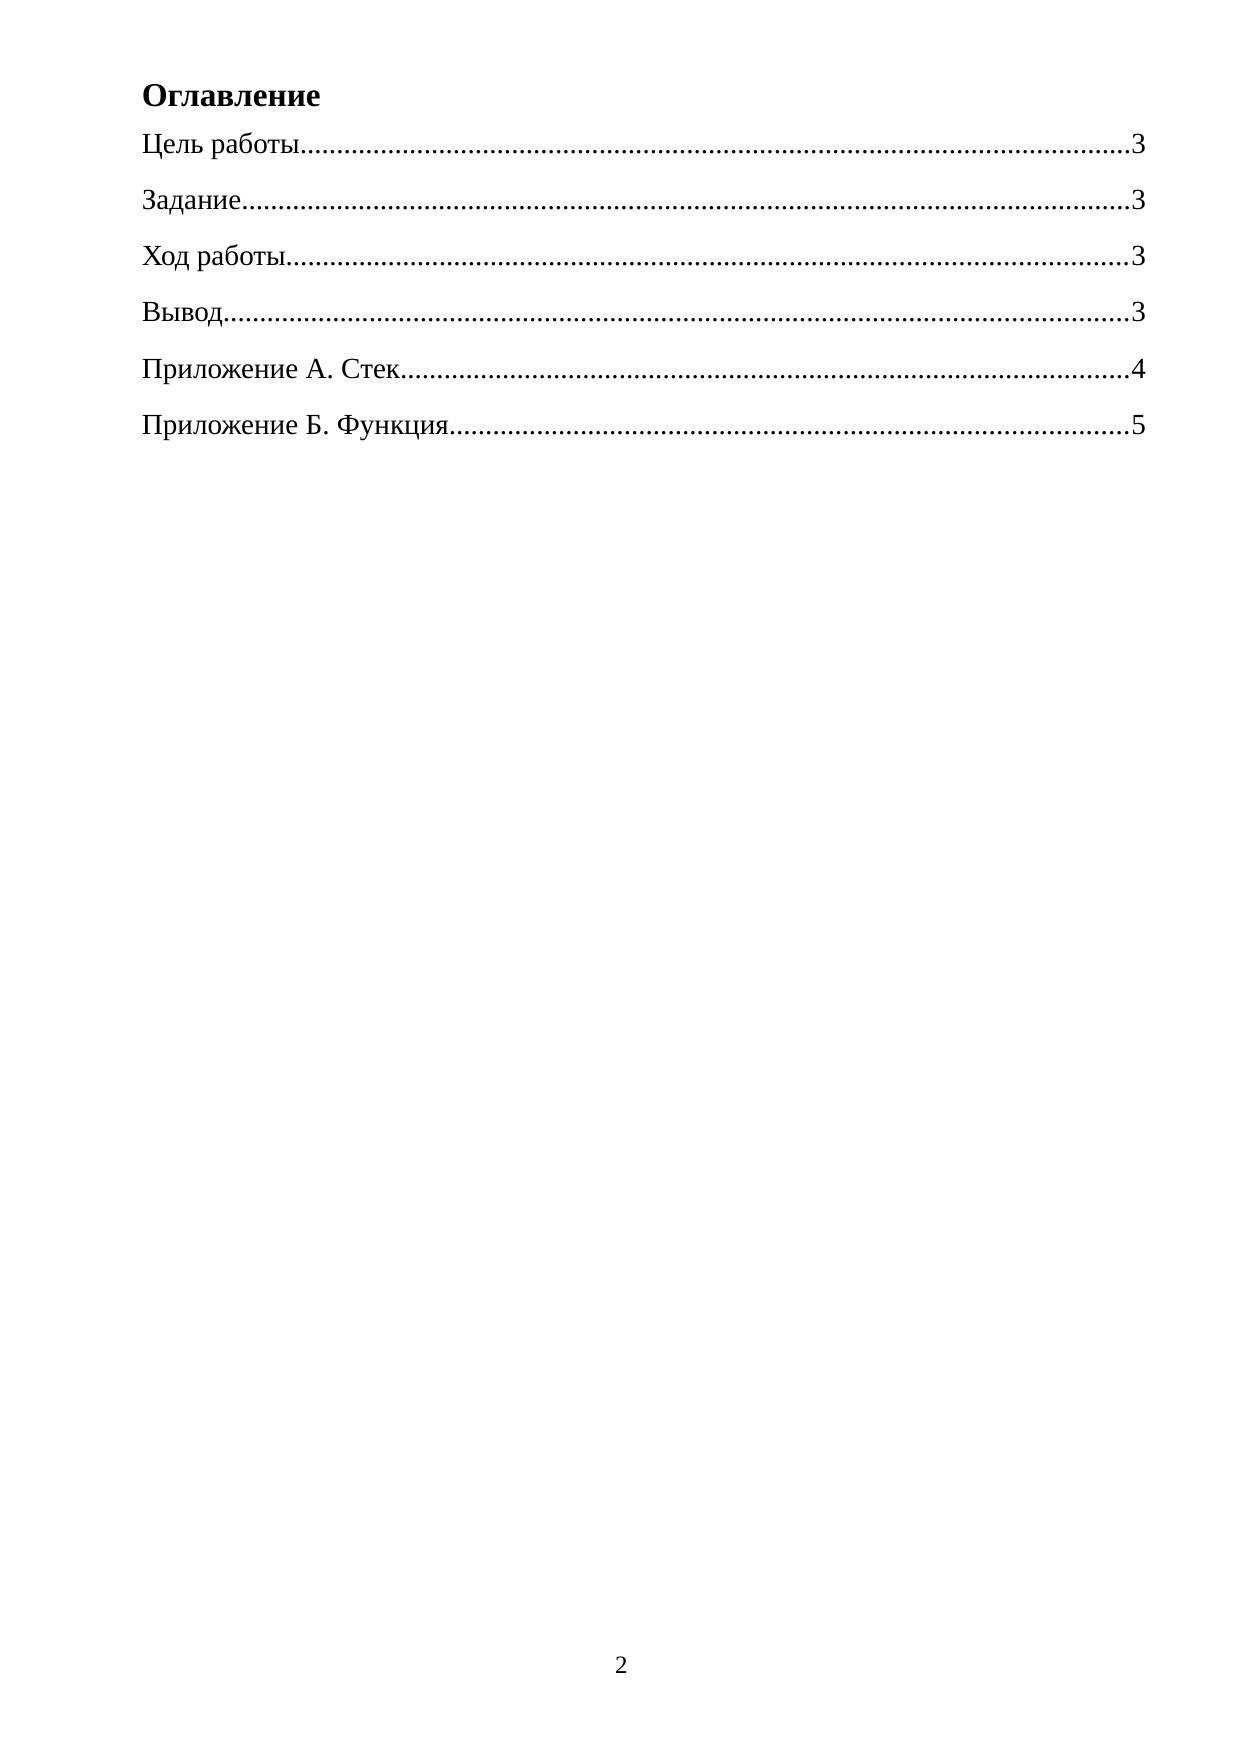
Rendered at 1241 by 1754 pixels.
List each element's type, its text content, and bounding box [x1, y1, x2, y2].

text Цель работы 3 [142, 126, 1183, 159]
text Приложение А. Стек 4 [142, 351, 1183, 384]
subtitle Оглавление [142, 75, 1183, 113]
text Вывод 3 [142, 294, 1183, 328]
text Ход работы 3 [142, 238, 1183, 272]
text Задание 3 [142, 182, 1183, 216]
text Приложение Б. Функция 5 [142, 407, 1183, 441]
